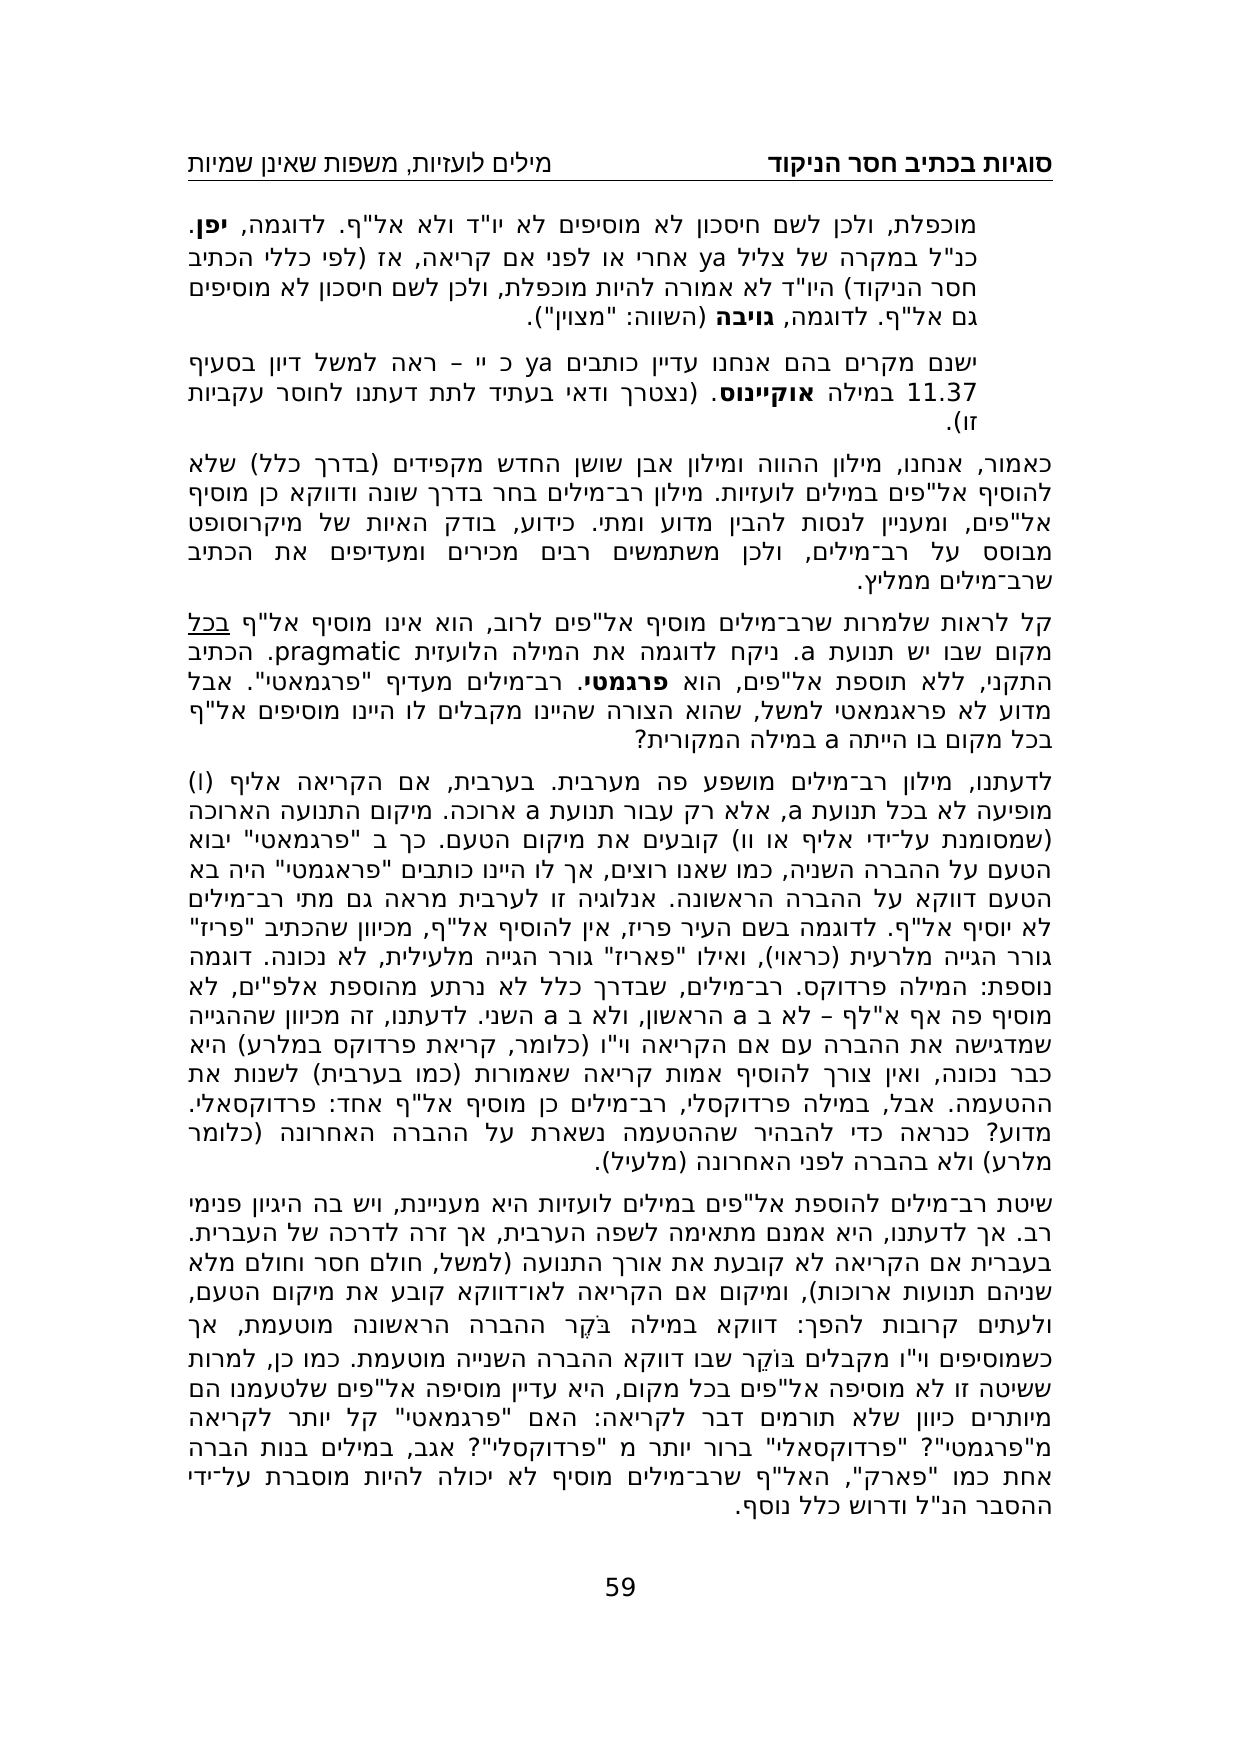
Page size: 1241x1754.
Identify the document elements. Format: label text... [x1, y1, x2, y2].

list ישנם מקרים בהם אנחנו עדיין כותבים ya כ יי – ראה למשל דיון בסעיף 11.37 במילה אוקיינוס. (נצטרך ודאי בעתיד לתת דעתנו לחוסר עקביות זו). [187, 344, 1016, 437]
text שיטת רב־מילים להוספת אל"פים במילים לועזיות היא מעניינת, ויש בה היגיון פנימי רב. אך לדעתנו, היא אמנם מתאימה לשפה הערבית, אך זרה לדרכה של העברית. בעברית אם הקריאה לא קובעת את אורך התנועה (למשל, חולם חסר וחולם מלא שניהם תנועות ארוכות), ומיקום אם הקריאה לאו־דווקא קובע את מיקום הטעם, ולעתים קרובות להפך: דווקא במילה בֹּקֶר ההברה הראשונה מוטעמת, אך כשמוסיפים וי"ו מקבלים בּוֹקֵר שבו דווקא ההברה השנייה מוטעמת. כמו כן, למרות ששיטה זו לא מוסיפה אל"פים בכל מקום, היא עדיין מוסיפה אל"פים שלטעמנו הם מיותרים כיוון שלא תורמים דבר לקריאה: האם "פרגמאטי" קל יותר לקריאה מ"פרגמטי"? "פרדוקסאלי" ברור יותר מ "פרדוקסלי"? אגב, במילים בנות הברה אחת כמו "פארק", האל"ף שרב־מילים מוסיף לא יכולה להיות מוסברת על־ידי ההסבר הנ"ל ודרוש כלל נוסף. [187, 1189, 1053, 1521]
list במקרה של צליל ya בראשית מילה, היו"ד העיצורית לא אמורה להיות מוכפלת, ולכן לשם חיסכון לא מוסיפים לא יו"ד ולא אל"ף. לדוגמה, יפן. כנ"ל במקרה של צליל ya אחרי או לפני אם קריאה, אז (לפי כללי הכתיב חסר הניקוד) היו"ד לא אמורה להיות מוכפלת, ולכן לשם חיסכון לא מוסיפים גם אל"ף. לדוגמה, גויבה (השווה: "מצוין"). [187, 210, 1016, 332]
text קל לראות שלמרות שרב־מילים מוסיף אל"פים לרוב, הוא אינו מוסיף אל"ף בכל מקום שבו יש תנועת a. ניקח לדוגמה את המילה הלועזית pragmatic. הכתיב התקני, ללא תוספת אל"פים, הוא פרגמטי. רב־מילים מעדיף "פרגמאטי". אבל מדוע לא פראגמאטי למשל, שהוא הצורה שהיינו מקבלים לו היינו מוסיפים אל"ף בכל מקום בו הייתה a במילה המקורית? [187, 608, 1053, 754]
text לדעתנו, מילון רב־מילים מושפע פה מערבית. בערבית, אם הקריאה אליף (ا) מופיעה לא בכל תנועת a, אלא רק עבור תנועת a ארוכה. מיקום התנועה הארוכה (שמסומנת על־ידי אליף או וו) קובעים את מיקום הטעם. כך ב "פרגמאטי" יבוא הטעם על ההברה השניה, כמו שאנו רוצים, אך לו היינו כותבים "פראגמטי" היה בא הטעם דווקא על ההברה הראשונה. אנלוגיה זו לערבית מראה גם מתי רב־מילים לא יוסיף אל"ף. לדוגמה בשם העיר פריז, אין להוסיף אל"ף, מכיוון שהכתיב "פריז" גורר הגייה מלרעית (כראוי), ואילו "פאריז" גורר הגייה מלעילית, לא נכונה. דוגמה נוספת: המילה פרדוקס. רב־מילים, שבדרך כלל לא נרתע מהוספת אלפ"ים, לא מוסיף פה אף א"לף – לא ב a הראשון, ולא ב a השני. לדעתנו, זה מכיוון שההגייה שמדגישה את ההברה עם אם הקריאה וי"ו (כלומר, קריאת פרדוקס במלרע) היא כבר נכונה, ואין צורך להוסיף אמות קריאה שאמורות (כמו בערבית) לשנות את ההטעמה. אבל, במילה פרדוקסלי, רב־מילים כן מוסיף אל"ף אחד: פרדוקסאלי. מדוע? כנראה כדי להבהיר שההטעמה נשארת על ההברה האחרונה (כלומר מלרע) ולא בהברה לפני האחרונה (מלעיל). [187, 767, 1053, 1177]
text כאמור, אנחנו, מילון ההווה ומילון אבן שושן החדש מקפידים (בדרך כלל) שלא להוסיף אל"פים במילים לועזיות. מילון רב־מילים בחר בדרך שונה ודווקא כן מוסיף אל"פים, ומעניין לנסות להבין מדוע ומתי. כידוע, בודק האיות של מיקרוסופט מבוסס על רב־מילים, ולכן משתמשים רבים מכירים ומעדיפים את הכתיב שרב־מילים ממליץ. [187, 449, 1053, 596]
